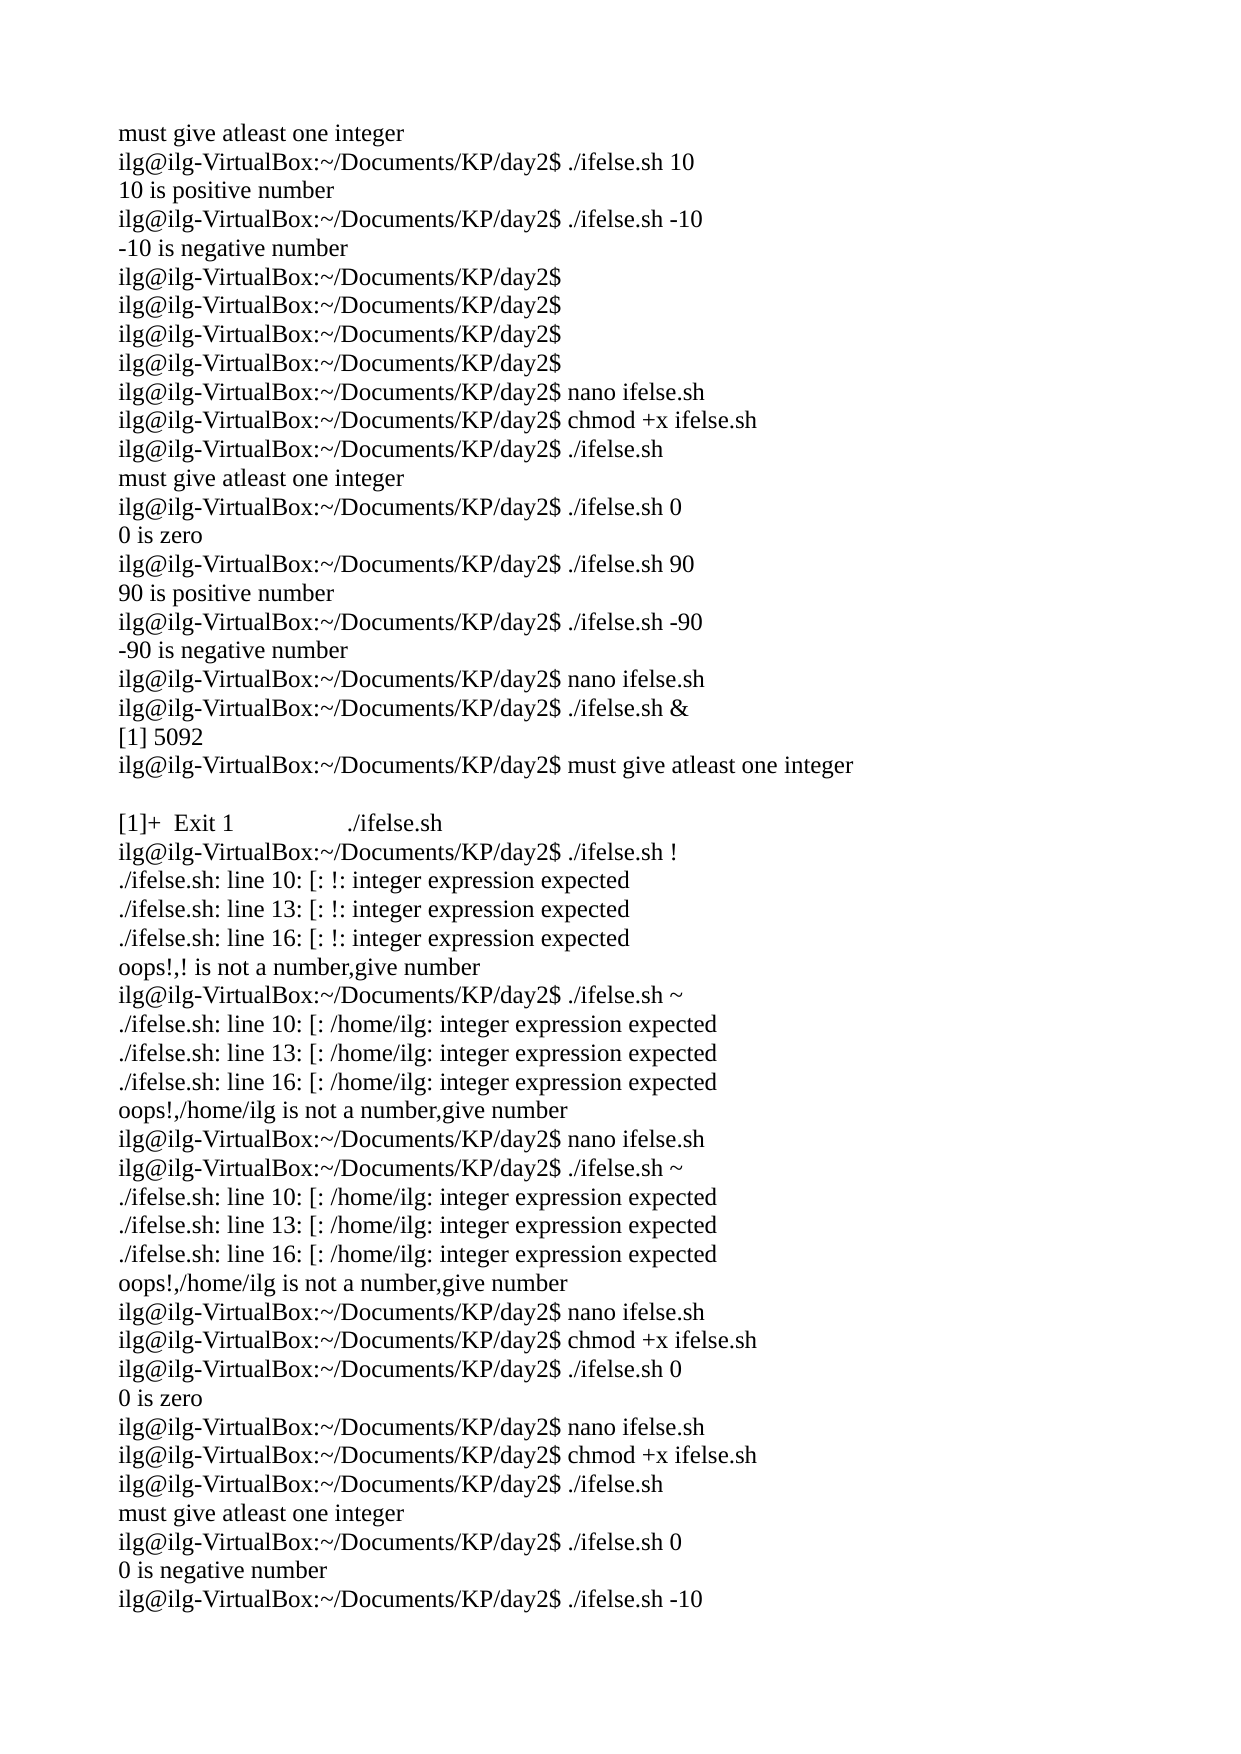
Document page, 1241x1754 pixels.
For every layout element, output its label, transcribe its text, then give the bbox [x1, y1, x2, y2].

text ilg@ilg-VirtualBox:~/Documents/KP/day2$ ./ifelse.sh ~ [118, 981, 1122, 1009]
text ilg@ilg-VirtualBox:~/Documents/KP/day2$ ./ifelse.sh -10 [118, 1584, 1122, 1613]
text oops!,/home/ilg is not a number,give number [118, 1096, 1122, 1124]
text ilg@ilg-VirtualBox:~/Documents/KP/day2$ ./ifelse.sh [118, 1469, 1122, 1498]
text ilg@ilg-VirtualBox:~/Documents/KP/day2$ ./ifelse.sh 0 [118, 492, 1122, 521]
text ilg@ilg-VirtualBox:~/Documents/KP/day2$ nano ifelse.sh [118, 1412, 1122, 1441]
text ilg@ilg-VirtualBox:~/Documents/KP/day2$ nano ifelse.sh [118, 377, 1122, 406]
text ilg@ilg-VirtualBox:~/Documents/KP/day2$ ./ifelse.sh & [118, 693, 1122, 722]
text 90 is positive number [118, 578, 1122, 607]
text ilg@ilg-VirtualBox:~/Documents/KP/day2$ ./ifelse.sh 0 [118, 1527, 1122, 1556]
text must give atleast one integer [118, 118, 1122, 147]
text ilg@ilg-VirtualBox:~/Documents/KP/day2$ chmod +x ifelse.sh [118, 1441, 1122, 1469]
text ilg@ilg-VirtualBox:~/Documents/KP/day2$ ./ifelse.sh [118, 434, 1122, 463]
text 0 is zero [118, 521, 1122, 549]
text ilg@ilg-VirtualBox:~/Documents/KP/day2$ ./ifelse.sh 10 [118, 147, 1122, 176]
text oops!,! is not a number,give number [118, 952, 1122, 981]
text ilg@ilg-VirtualBox:~/Documents/KP/day2$ ./ifelse.sh 90 [118, 549, 1122, 578]
text ilg@ilg-VirtualBox:~/Documents/KP/day2$ nano ifelse.sh [118, 1297, 1122, 1326]
text 10 is positive number [118, 176, 1122, 204]
text ./ifelse.sh: line 13: [: /home/ilg: integer expression expected [118, 1211, 1122, 1239]
text ilg@ilg-VirtualBox:~/Documents/KP/day2$ [118, 319, 1122, 348]
text ./ifelse.sh: line 10: [: !: integer expression expected [118, 866, 1122, 894]
text ./ifelse.sh: line 16: [: /home/ilg: integer expression expected [118, 1067, 1122, 1096]
text ilg@ilg-VirtualBox:~/Documents/KP/day2$ chmod +x ifelse.sh [118, 406, 1122, 434]
text ilg@ilg-VirtualBox:~/Documents/KP/day2$ nano ifelse.sh [118, 664, 1122, 693]
text [1] 5092 [118, 722, 1122, 751]
text ./ifelse.sh: line 16: [: /home/ilg: integer expression expected [118, 1239, 1122, 1268]
text ilg@ilg-VirtualBox:~/Documents/KP/day2$ ./ifelse.sh ! [118, 837, 1122, 866]
text 0 is zero [118, 1383, 1122, 1412]
text must give atleast one integer [118, 463, 1122, 492]
text ilg@ilg-VirtualBox:~/Documents/KP/day2$ must give atleast one integer [118, 751, 1122, 779]
text ilg@ilg-VirtualBox:~/Documents/KP/day2$ ./ifelse.sh ~ [118, 1153, 1122, 1182]
text ./ifelse.sh: line 16: [: !: integer expression expected [118, 923, 1122, 952]
text must give atleast one integer [118, 1498, 1122, 1527]
text -90 is negative number [118, 636, 1122, 664]
text ilg@ilg-VirtualBox:~/Documents/KP/day2$ ./ifelse.sh -90 [118, 607, 1122, 636]
text -10 is negative number [118, 233, 1122, 262]
text ilg@ilg-VirtualBox:~/Documents/KP/day2$ ./ifelse.sh -10 [118, 204, 1122, 233]
text ilg@ilg-VirtualBox:~/Documents/KP/day2$ [118, 262, 1122, 291]
text ilg@ilg-VirtualBox:~/Documents/KP/day2$ [118, 348, 1122, 377]
text ./ifelse.sh: line 10: [: /home/ilg: integer expression expected [118, 1182, 1122, 1211]
text ./ifelse.sh: line 10: [: /home/ilg: integer expression expected [118, 1009, 1122, 1038]
text ilg@ilg-VirtualBox:~/Documents/KP/day2$ chmod +x ifelse.sh [118, 1326, 1122, 1354]
text [1]+ Exit 1 ./ifelse.sh [118, 808, 1122, 837]
text ./ifelse.sh: line 13: [: /home/ilg: integer expression expected [118, 1038, 1122, 1067]
text ilg@ilg-VirtualBox:~/Documents/KP/day2$ [118, 291, 1122, 319]
text 0 is negative number [118, 1556, 1122, 1584]
text ./ifelse.sh: line 13: [: !: integer expression expected [118, 894, 1122, 923]
text oops!,/home/ilg is not a number,give number [118, 1268, 1122, 1297]
text ilg@ilg-VirtualBox:~/Documents/KP/day2$ nano ifelse.sh [118, 1124, 1122, 1153]
text ilg@ilg-VirtualBox:~/Documents/KP/day2$ ./ifelse.sh 0 [118, 1354, 1122, 1383]
